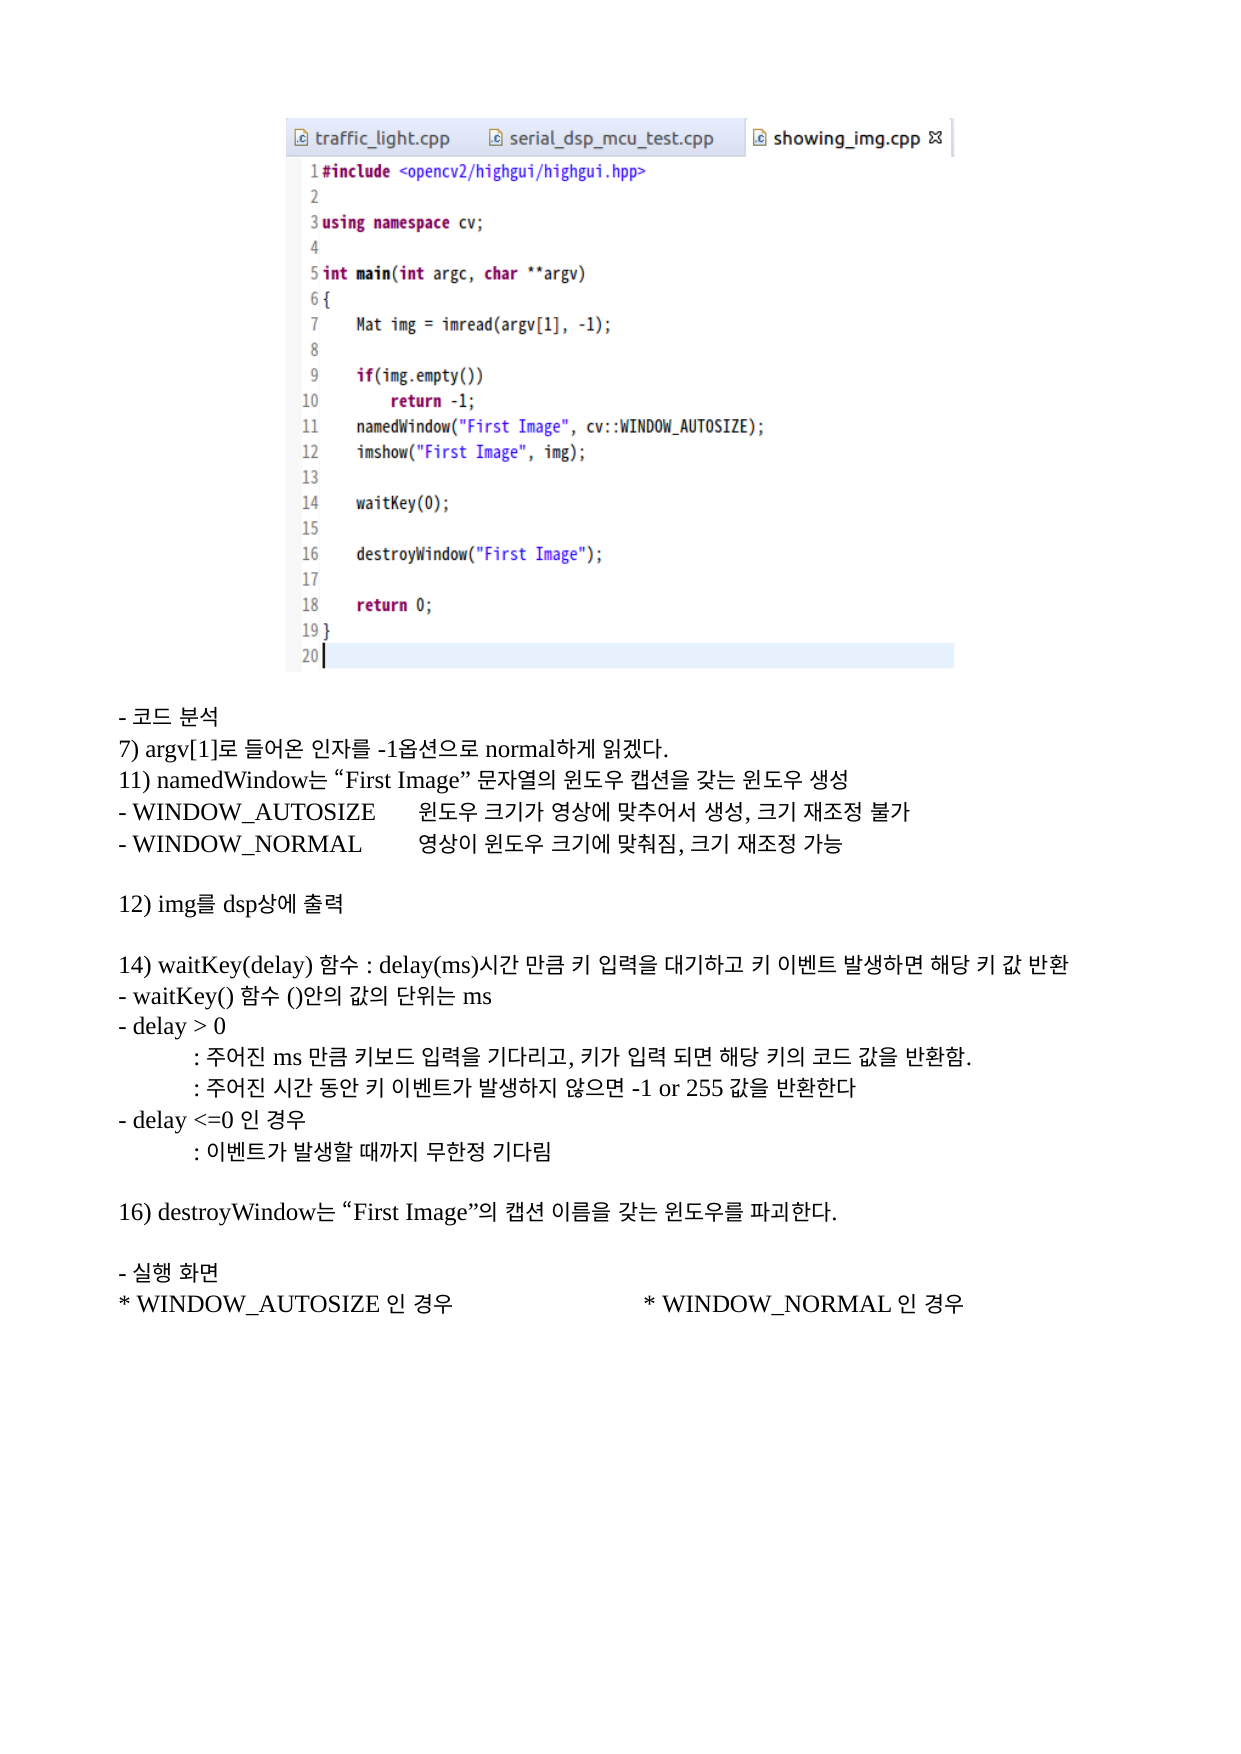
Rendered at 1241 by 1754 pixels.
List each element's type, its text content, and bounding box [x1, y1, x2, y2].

text - delay <=0 인 경우 [118, 1103, 1122, 1135]
text - WINDOW_NORMAL 영상이 윈도우 크기에 맞춰짐, 크기 재조정 가능 [118, 827, 1122, 858]
text - WINDOW_AUTOSIZE 윈도우 크기가 영상에 맞추어서 생성, 크기 재조정 불가 [118, 795, 1122, 827]
text : 주어진 ms 만큼 키보드 입력을 기다리고, 키가 입력 되면 해당 키의 코드 값을 반환함. [118, 1040, 1122, 1071]
text - 코드 분석 [118, 700, 1122, 732]
text - 실행 화면 [118, 1256, 1122, 1287]
text - delay > 0 [118, 1011, 1122, 1040]
text 7) argv[1]로 들어온 인자를 -1옵션으로 normal하게 읽겠다. [118, 732, 1122, 763]
text 12) img를 dsp상에 출력 [118, 887, 1122, 919]
picture [286, 118, 955, 672]
text - waitKey() 함수 ()안의 값의 단위는 ms [118, 979, 1122, 1011]
text * WINDOW_AUTOSIZE 인 경우 * WINDOW_NORMAL 인 경우 [118, 1287, 1122, 1319]
text 14) waitKey(delay) 함수 : delay(ms)시간 만큼 키 입력을 대기하고 키 이벤트 발생하면 해당 키 값 반환 [118, 948, 1122, 979]
text : 주어진 시간 동안 키 이벤트가 발생하지 않으면 -1 or 255 값을 반환한다 [118, 1071, 1122, 1103]
text 11) namedWindow는 “First Image” 문자열의 윈도우 캡션을 갖는 윈도우 생성 [118, 763, 1122, 795]
text : 이벤트가 발생할 때까지 무한정 기다림 [118, 1135, 1122, 1166]
text 16) destroyWindow는 “First Image”의 캡션 이름을 갖는 윈도우를 파괴한다. [118, 1195, 1122, 1227]
